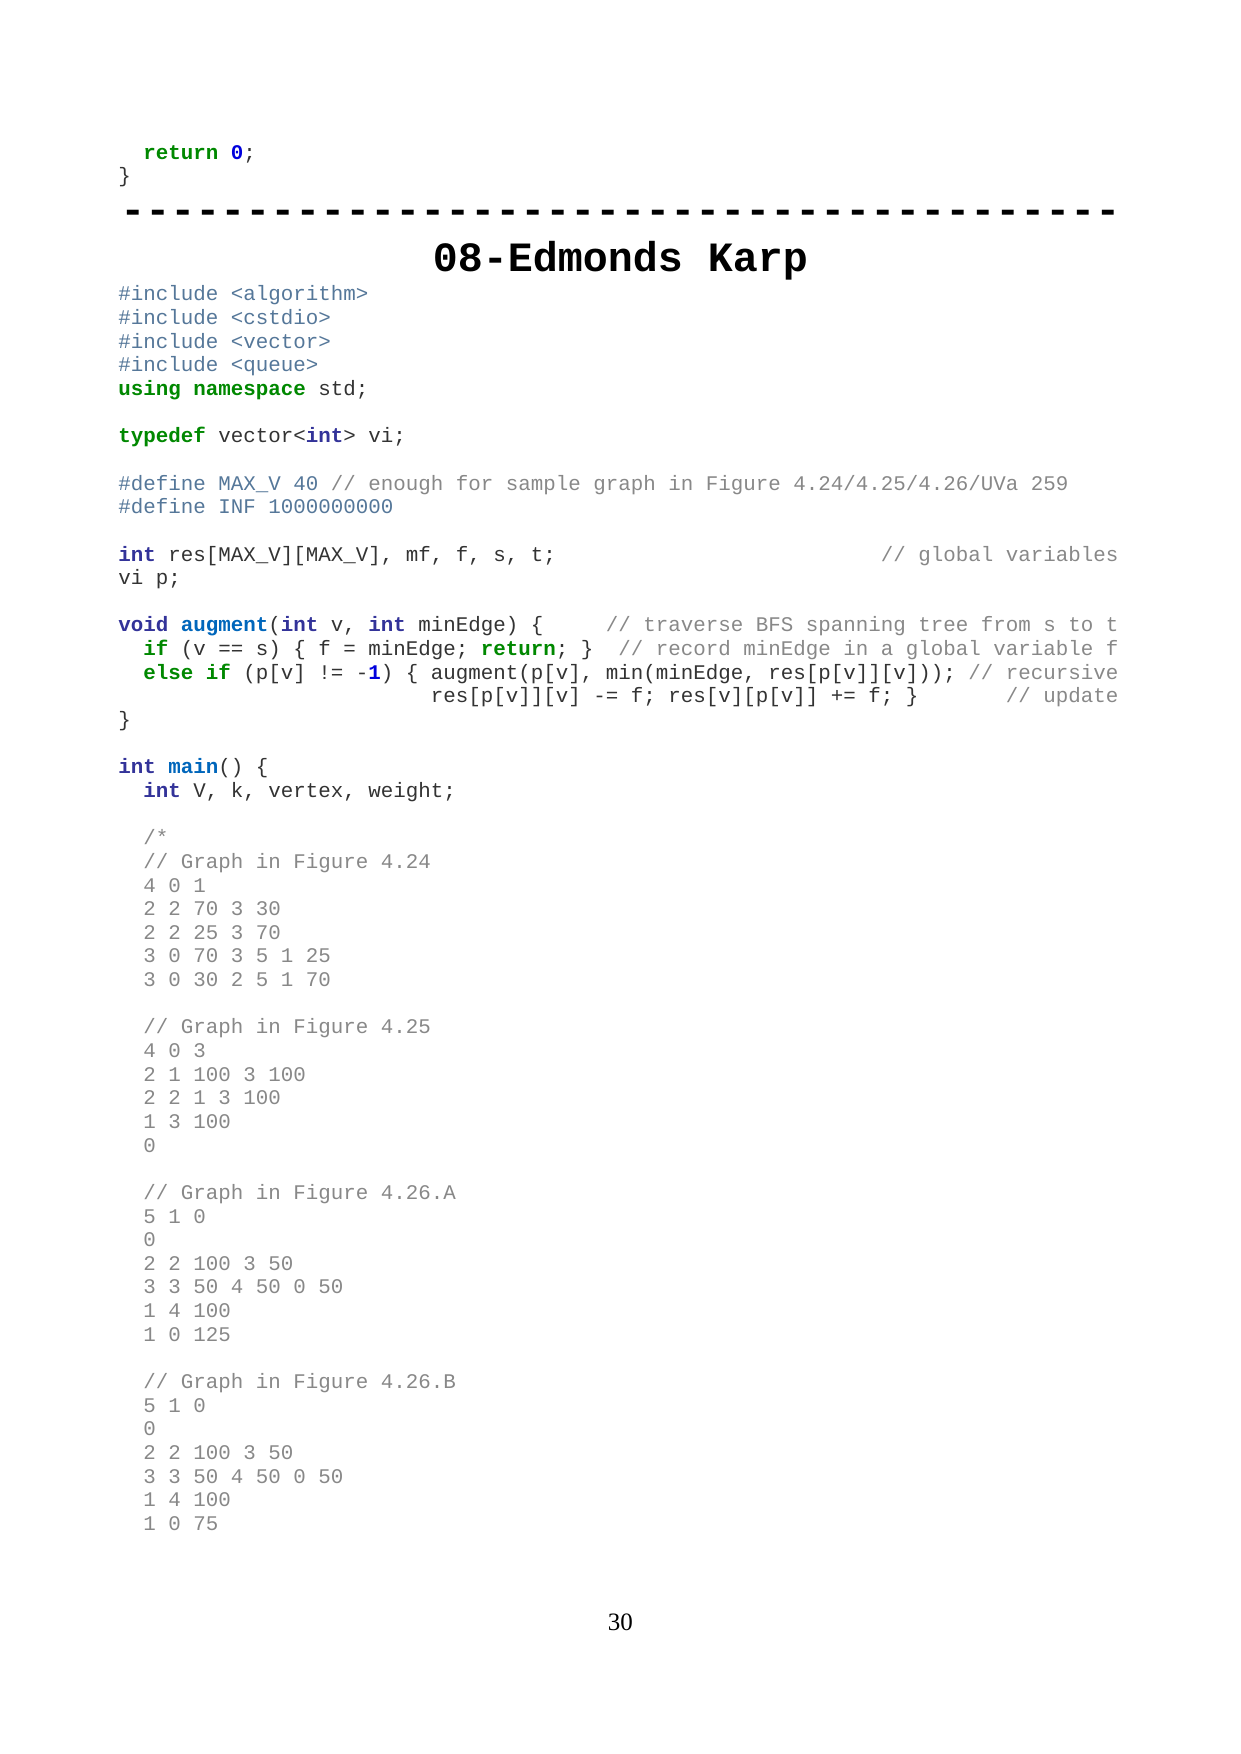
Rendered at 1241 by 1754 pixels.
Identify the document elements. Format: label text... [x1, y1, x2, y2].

text 08-Edmonds Karp [118, 236, 1122, 283]
text int main() { [118, 756, 1122, 780]
text 1 4 100 [118, 1300, 1122, 1324]
text 2 2 1 3 100 [118, 1087, 1122, 1111]
text typedef vector<int> vi; [118, 425, 1122, 449]
text #include <vector> [118, 331, 1122, 354]
text } [118, 165, 1122, 189]
text // Graph in Figure 4.26.B [118, 1371, 1122, 1395]
text 2 2 100 3 50 [118, 1253, 1122, 1277]
text 1 0 75 [118, 1513, 1122, 1537]
text // Graph in Figure 4.26.A [118, 1182, 1122, 1206]
text 3 3 50 4 50 0 50 [118, 1277, 1122, 1300]
text #include <cstdio> [118, 307, 1122, 331]
text 0 [118, 1418, 1122, 1442]
text if (v == s) { f = minEdge; return; } // record minEdge in a global variable f [118, 638, 1122, 662]
text #define INF 1000000000 [118, 496, 1122, 520]
text 2 2 25 3 70 [118, 922, 1122, 946]
text #include <algorithm> [118, 283, 1122, 307]
text // Graph in Figure 4.25 [118, 1016, 1122, 1040]
text using namespace std; [118, 378, 1122, 402]
text /* [118, 827, 1122, 851]
text 2 2 100 3 50 [118, 1442, 1122, 1466]
text vi p; [118, 567, 1122, 591]
text 3 0 70 3 5 1 25 [118, 946, 1122, 969]
text int V, k, vertex, weight; [118, 780, 1122, 804]
text 4 0 3 [118, 1040, 1122, 1064]
text else if (p[v] != -1) { augment(p[v], min(minEdge, res[p[v]][v])); // recursive [118, 662, 1122, 685]
text 3 0 30 2 5 1 70 [118, 969, 1122, 993]
text 3 3 50 4 50 0 50 [118, 1466, 1122, 1489]
text 5 1 0 [118, 1395, 1122, 1418]
text #include <queue> [118, 354, 1122, 378]
text ---------------------------------------- [118, 189, 1122, 236]
text void augment(int v, int minEdge) { // traverse BFS spanning tree from s to t [118, 614, 1122, 638]
text 0 [118, 1135, 1122, 1158]
text 1 3 100 [118, 1111, 1122, 1135]
text 2 1 100 3 100 [118, 1064, 1122, 1087]
text } [118, 709, 1122, 733]
text // Graph in Figure 4.24 [118, 851, 1122, 874]
text 0 [118, 1229, 1122, 1253]
text 2 2 70 3 30 [118, 898, 1122, 922]
text 1 4 100 [118, 1489, 1122, 1513]
text #define MAX_V 40 // enough for sample graph in Figure 4.24/4.25/4.26/UVa 259 [118, 473, 1122, 496]
text 1 0 125 [118, 1324, 1122, 1347]
text 4 0 1 [118, 874, 1122, 898]
text 5 1 0 [118, 1206, 1122, 1229]
text res[p[v]][v] -= f; res[v][p[v]] += f; } // update [118, 685, 1122, 709]
text int res[MAX_V][MAX_V], mf, f, s, t; // global variables [118, 543, 1122, 567]
text return 0; [118, 142, 1122, 165]
